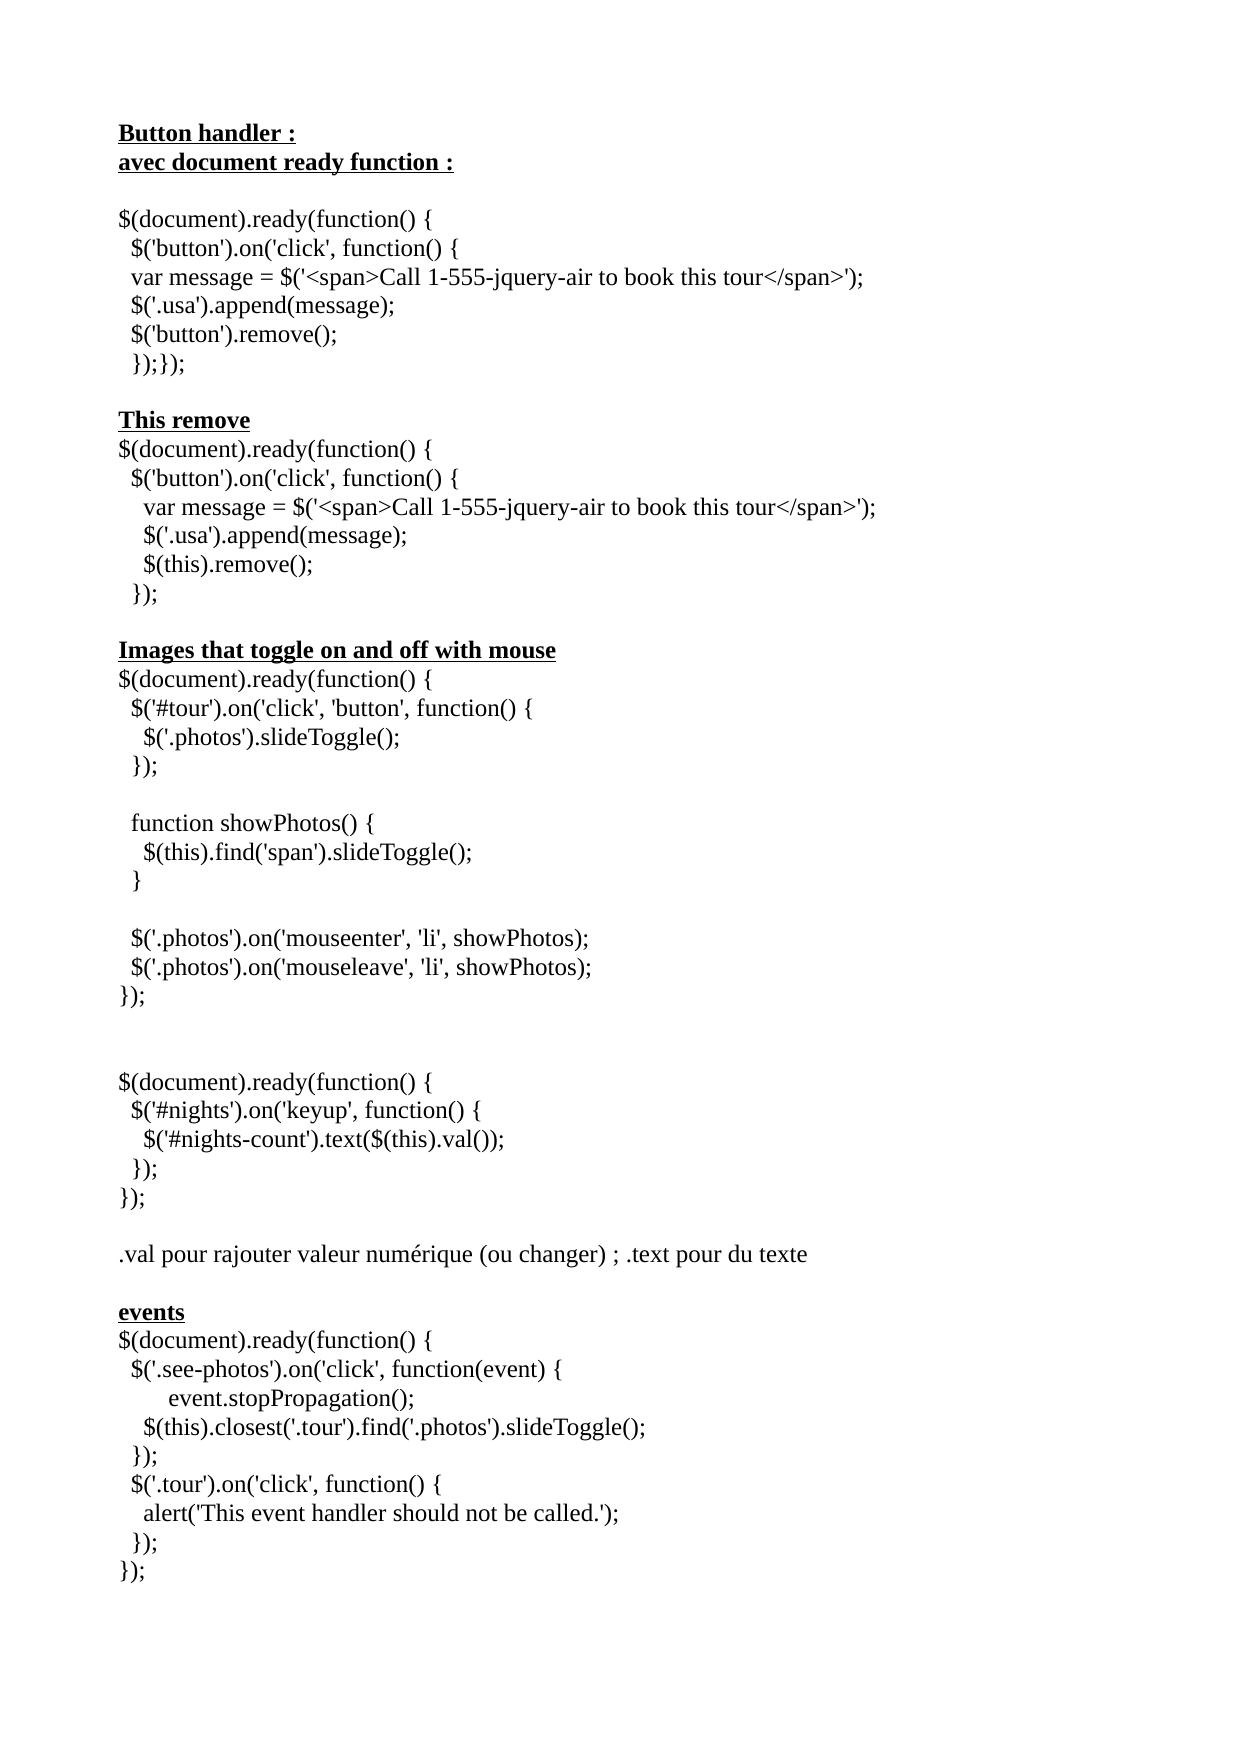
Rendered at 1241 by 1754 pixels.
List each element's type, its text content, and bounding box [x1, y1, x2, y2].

text alert('This event handler should not be called.'); [118, 1498, 1122, 1527]
text $('.tour').on('click', function() { [118, 1469, 1122, 1498]
text }); [118, 1556, 1122, 1584]
text Button handler : [118, 118, 1122, 147]
text $('.see-photos').on('click', function(event) { [118, 1354, 1122, 1383]
text $('.usa').append(message); [118, 291, 1122, 319]
text $(this).find('span').slideToggle(); [118, 837, 1122, 866]
text $('.photos').on('mouseenter', 'li', showPhotos); [118, 923, 1122, 952]
text $('#nights').on('keyup', function() { [118, 1096, 1122, 1124]
text event.stopPropagation(); [118, 1383, 1122, 1412]
text $(document).ready(function() { [118, 434, 1122, 463]
text $(document).ready(function() { [118, 664, 1122, 693]
text }); [118, 1527, 1122, 1556]
text $('#tour').on('click', 'button', function() { [118, 693, 1122, 722]
text $('button').on('click', function() { [118, 463, 1122, 492]
text var message = $('<span>Call 1-555-jquery-air to book this tour</span>'); [118, 492, 1122, 521]
text }); [118, 1153, 1122, 1182]
text function showPhotos() { [118, 808, 1122, 837]
text $(this).closest('.tour').find('.photos').slideToggle(); [118, 1412, 1122, 1441]
text }); [118, 1441, 1122, 1469]
text $('button').on('click', function() { [118, 233, 1122, 262]
text $(document).ready(function() { [118, 204, 1122, 233]
text });}); [118, 348, 1122, 377]
text var message = $('<span>Call 1-555-jquery-air to book this tour</span>'); [118, 262, 1122, 291]
text $('.usa').append(message); [118, 521, 1122, 549]
text }); [118, 981, 1122, 1009]
text events [118, 1297, 1122, 1326]
text $('.photos').slideToggle(); [118, 722, 1122, 751]
text $('#nights-count').text($(this).val()); [118, 1124, 1122, 1153]
text $('button').remove(); [118, 319, 1122, 348]
text $(document).ready(function() { [118, 1067, 1122, 1096]
text avec document ready function : [118, 147, 1122, 176]
text }); [118, 1182, 1122, 1211]
text .val pour rajouter valeur numérique (ou changer) ; .text pour du texte [118, 1239, 1122, 1268]
text $('.photos').on('mouseleave', 'li', showPhotos); [118, 952, 1122, 981]
text This remove [118, 406, 1122, 434]
text $(document).ready(function() { [118, 1326, 1122, 1354]
text Images that toggle on and off with mouse [118, 636, 1122, 664]
text }); [118, 578, 1122, 607]
text }); [118, 751, 1122, 779]
text } [118, 866, 1122, 894]
text $(this).remove(); [118, 549, 1122, 578]
